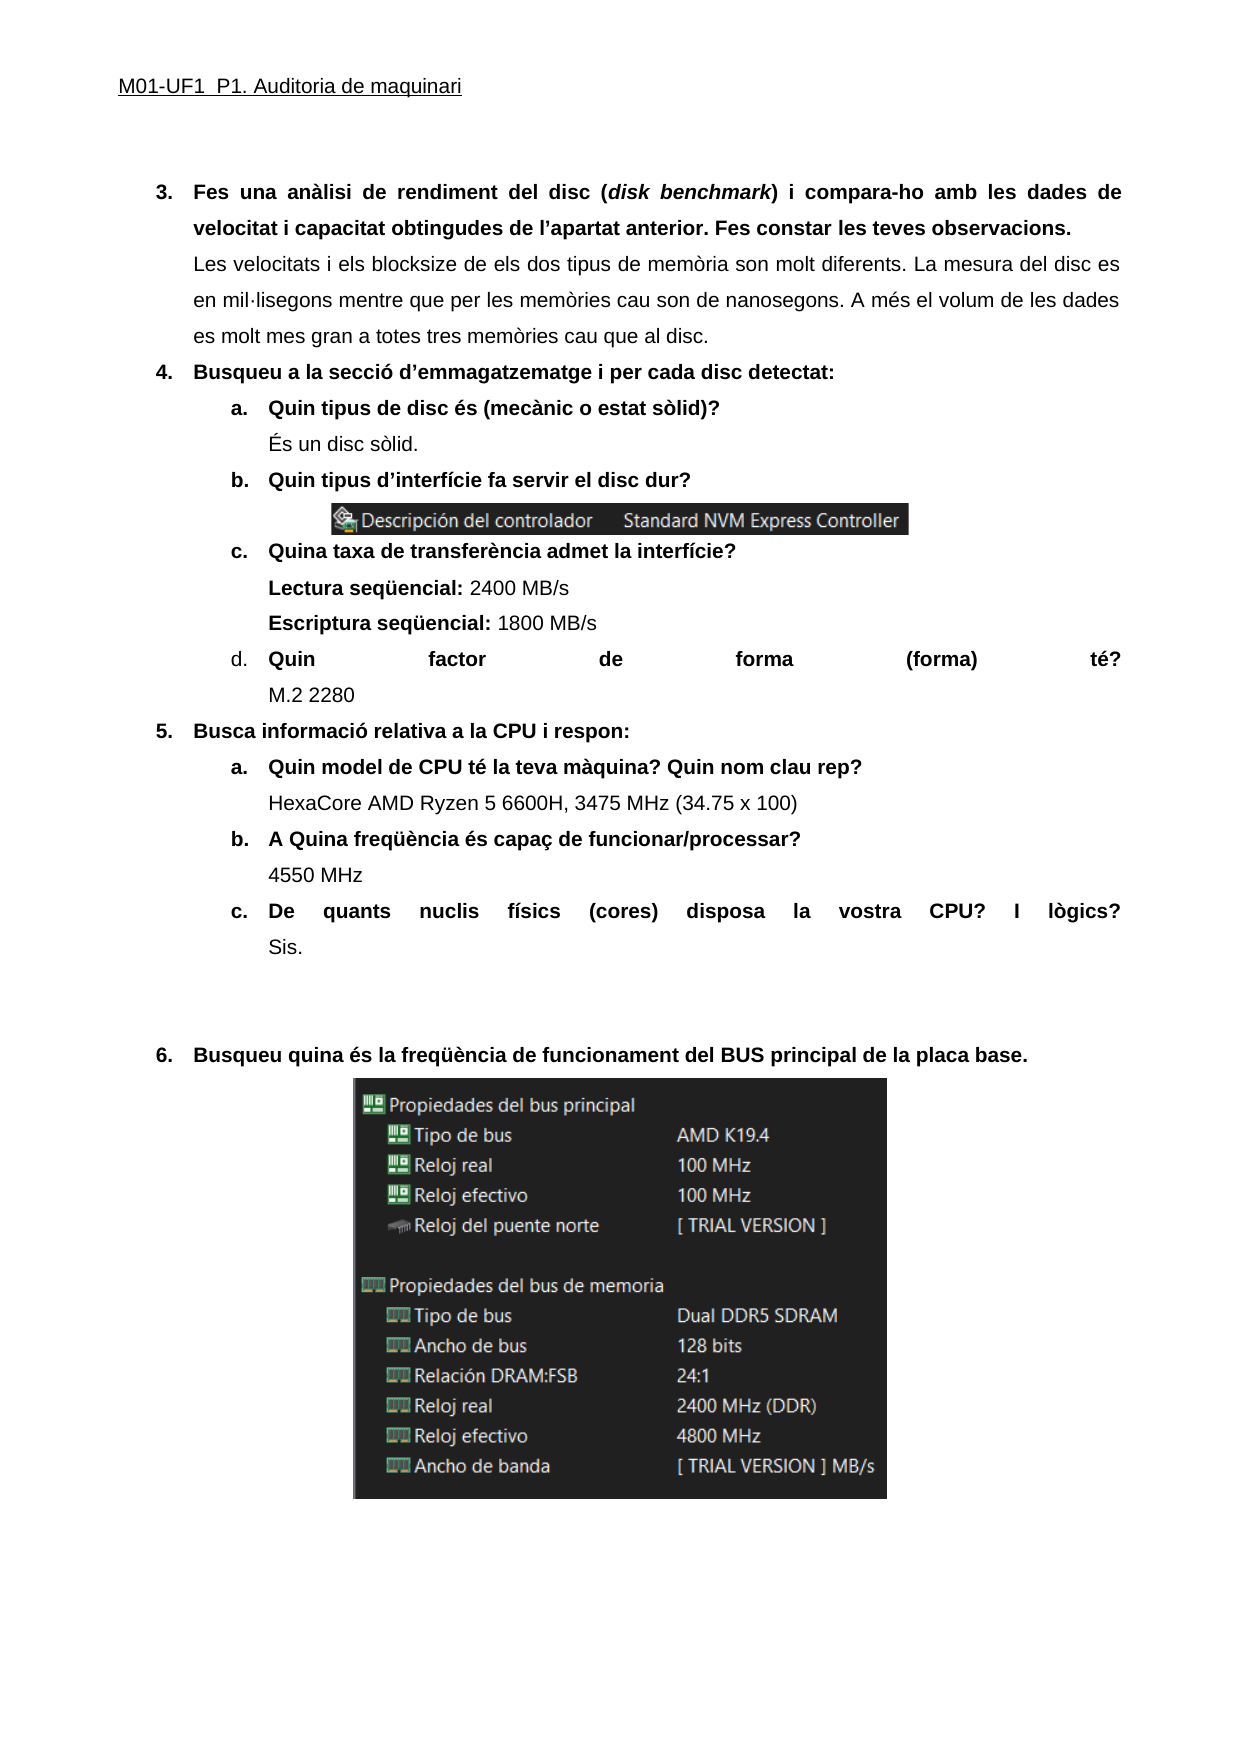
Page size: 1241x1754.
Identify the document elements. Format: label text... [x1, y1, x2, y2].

list Fes una anàlisi de rendiment del disc (disk benchmark) i compara-ho amb les dades de velocitat i capacitat obtingudes de l’apartat anterior. Fes constar les teves observacions. [156, 180, 1122, 240]
list Lectura seqüencial: 2400 MB/s [231, 575, 1122, 599]
list HexaCore AMD Ryzen 5 6600H, 3475 MHz (34.75 x 100) [231, 791, 1122, 815]
list Busqueu quina és la freqüència de funcionament del BUS principal de la placa base. [156, 1042, 1122, 1066]
list De quants nuclis físics (cores) disposa la vostra CPU? I lògics? Sis. [231, 899, 1122, 959]
list És un disc sòlid. [231, 432, 1122, 456]
list A Quina freqüència és capaç de funcionar/processar? [231, 827, 1122, 851]
list 4550 MHz [231, 863, 1122, 887]
picture [353, 1078, 887, 1499]
list Quin tipus d’interfície fa servir el disc dur? [231, 467, 1122, 491]
text Les velocitats i els blocksize de els dos tipus de memòria son molt diferents. La mesura del disc es en mil·lisegons mentre que per les memòries cau son de nanosegons. A més el volum de les dades es molt mes gran a totes tres memòries cau que al disc. [193, 252, 1122, 348]
list Quin model de CPU té la teva màquina? Quin nom clau rep? [231, 755, 1122, 779]
picture [331, 503, 909, 535]
list Quina taxa de transferència admet la interfície? [231, 539, 1122, 563]
list Busca informació relativa a la CPU i respon: [156, 719, 1122, 743]
list Escriptura seqüencial: 1800 MB/s [231, 611, 1122, 635]
list Busqueu a la secció d’emmagatzematge i per cada disc detectat: [156, 360, 1122, 384]
list Quin factor de forma (forma) té? M.2 2280 [231, 647, 1122, 707]
list Quin tipus de disc és (mecànic o estat sòlid)? [231, 396, 1122, 419]
